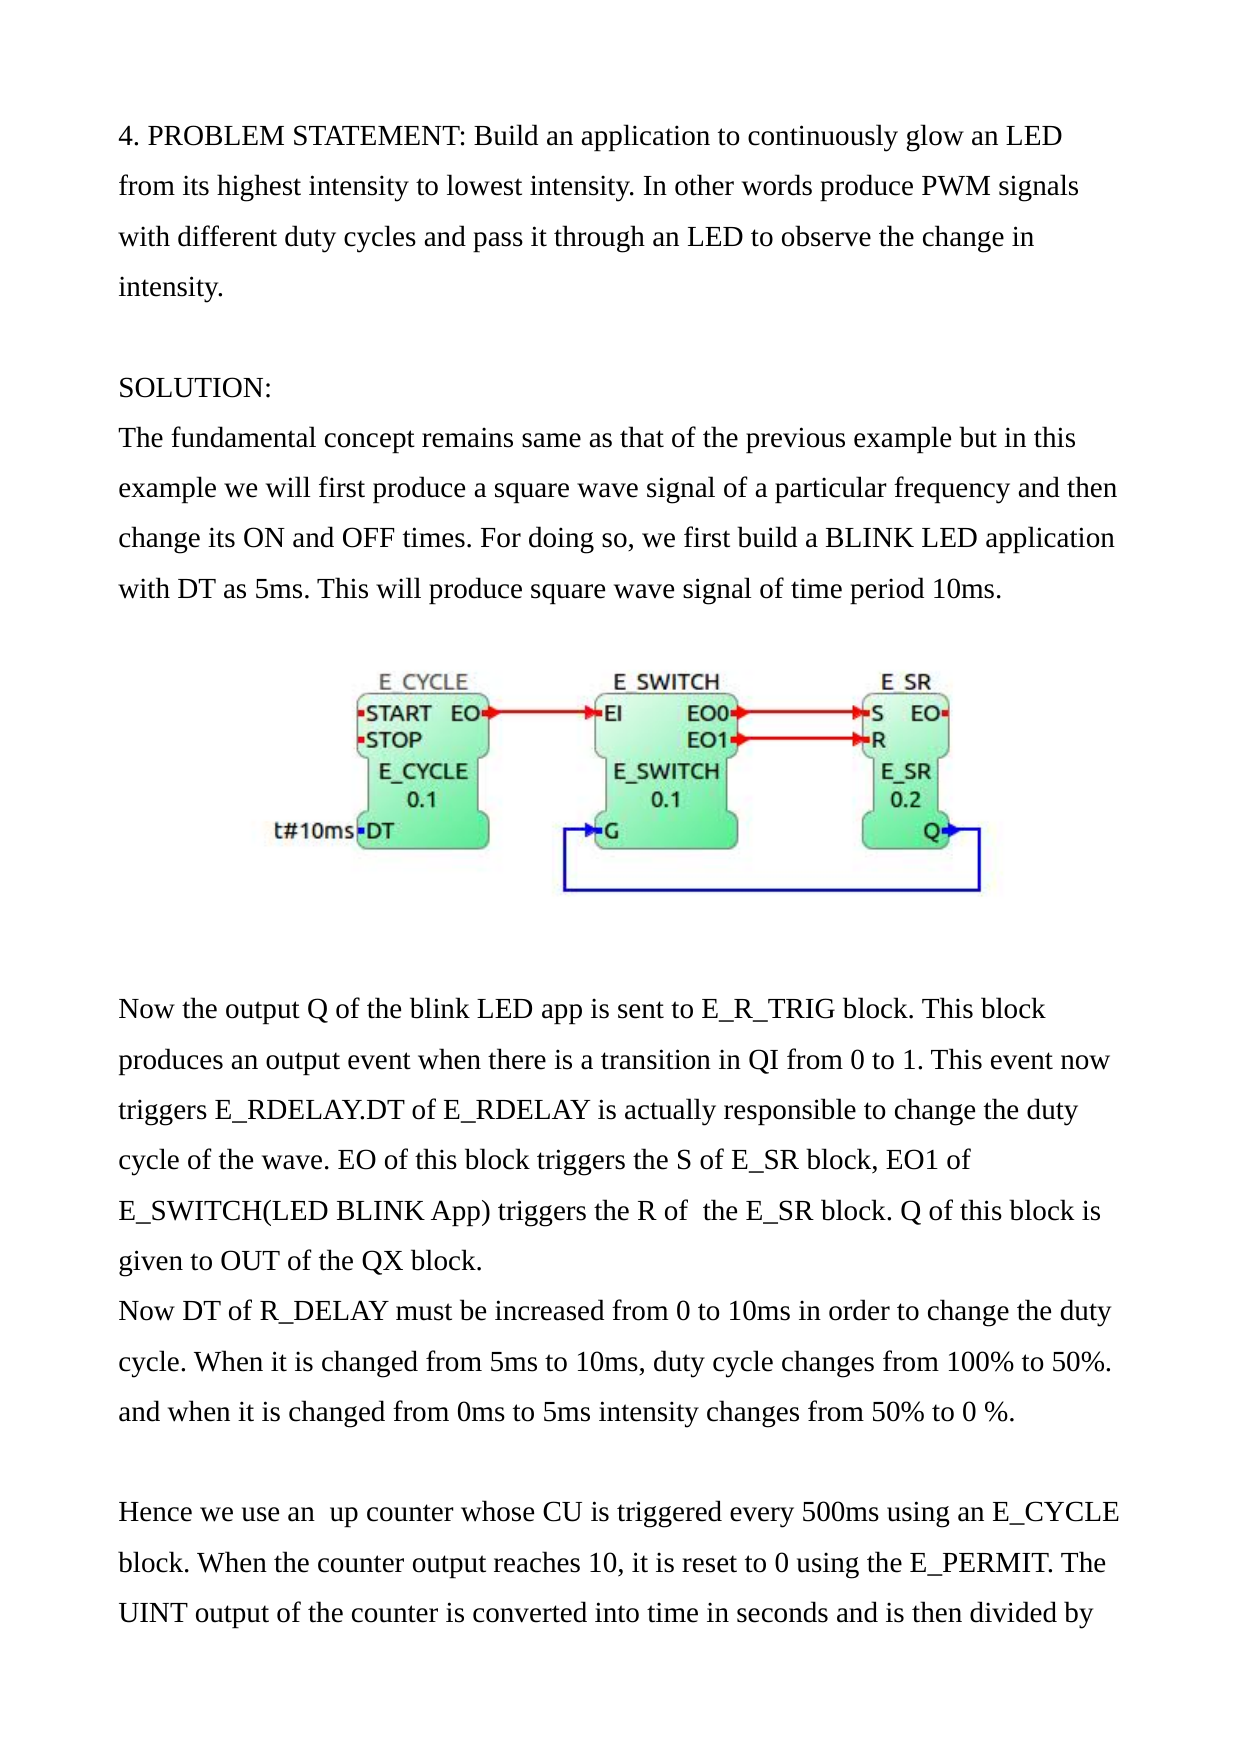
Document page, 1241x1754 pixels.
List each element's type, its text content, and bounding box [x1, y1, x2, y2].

picture [227, 621, 1014, 925]
text 4. PROBLEM STATEMENT: Build an application to continuously glow an LED from its highest intensity to lowest intensity. In other words produce PWM signals with different duty cycles and pass it through an LED to observe the change in intensity. [118, 118, 1122, 303]
text Now DT of R_DELAY must be increased from 0 to 10ms in order to change the duty cycle. When it is changed from 5ms to 10ms, duty cycle changes from 100% to 50%. and when it is changed from 0ms to 5ms intensity changes from 50% to 0 %. [118, 1293, 1122, 1427]
text Now the output Q of the blink LED app is sent to E_R_TRIG block. This block produces an output event when there is a transition in QI from 0 to 1. This event now triggers E_RDELAY.DT of E_RDELAY is actually responsible to change the duty cycle of the wave. EO of this block triggers the S of E_SR block, EO1 of E_SWITCH(LED BLINK App) triggers the R of the E_SR block. Q of this block is given to OUT of the QX block. [118, 991, 1122, 1277]
text The fundamental concept remains same as that of the previous example but in this example we will first produce a square wave signal of a particular frequency and then change its ON and OFF times. For doing so, we first build a BLINK LED application with DT as 5ms. This will produce square wave signal of time period 10ms. [118, 420, 1122, 604]
text Hence we use an up counter whose CU is triggered every 500ms using an E_CYCLE block. When the counter output reaches 10, it is reset to 0 using the E_PERMIT. The UINT output of the counter is converted into time in seconds and is then divided by [118, 1494, 1122, 1629]
text SOLUTION: [118, 370, 1122, 403]
